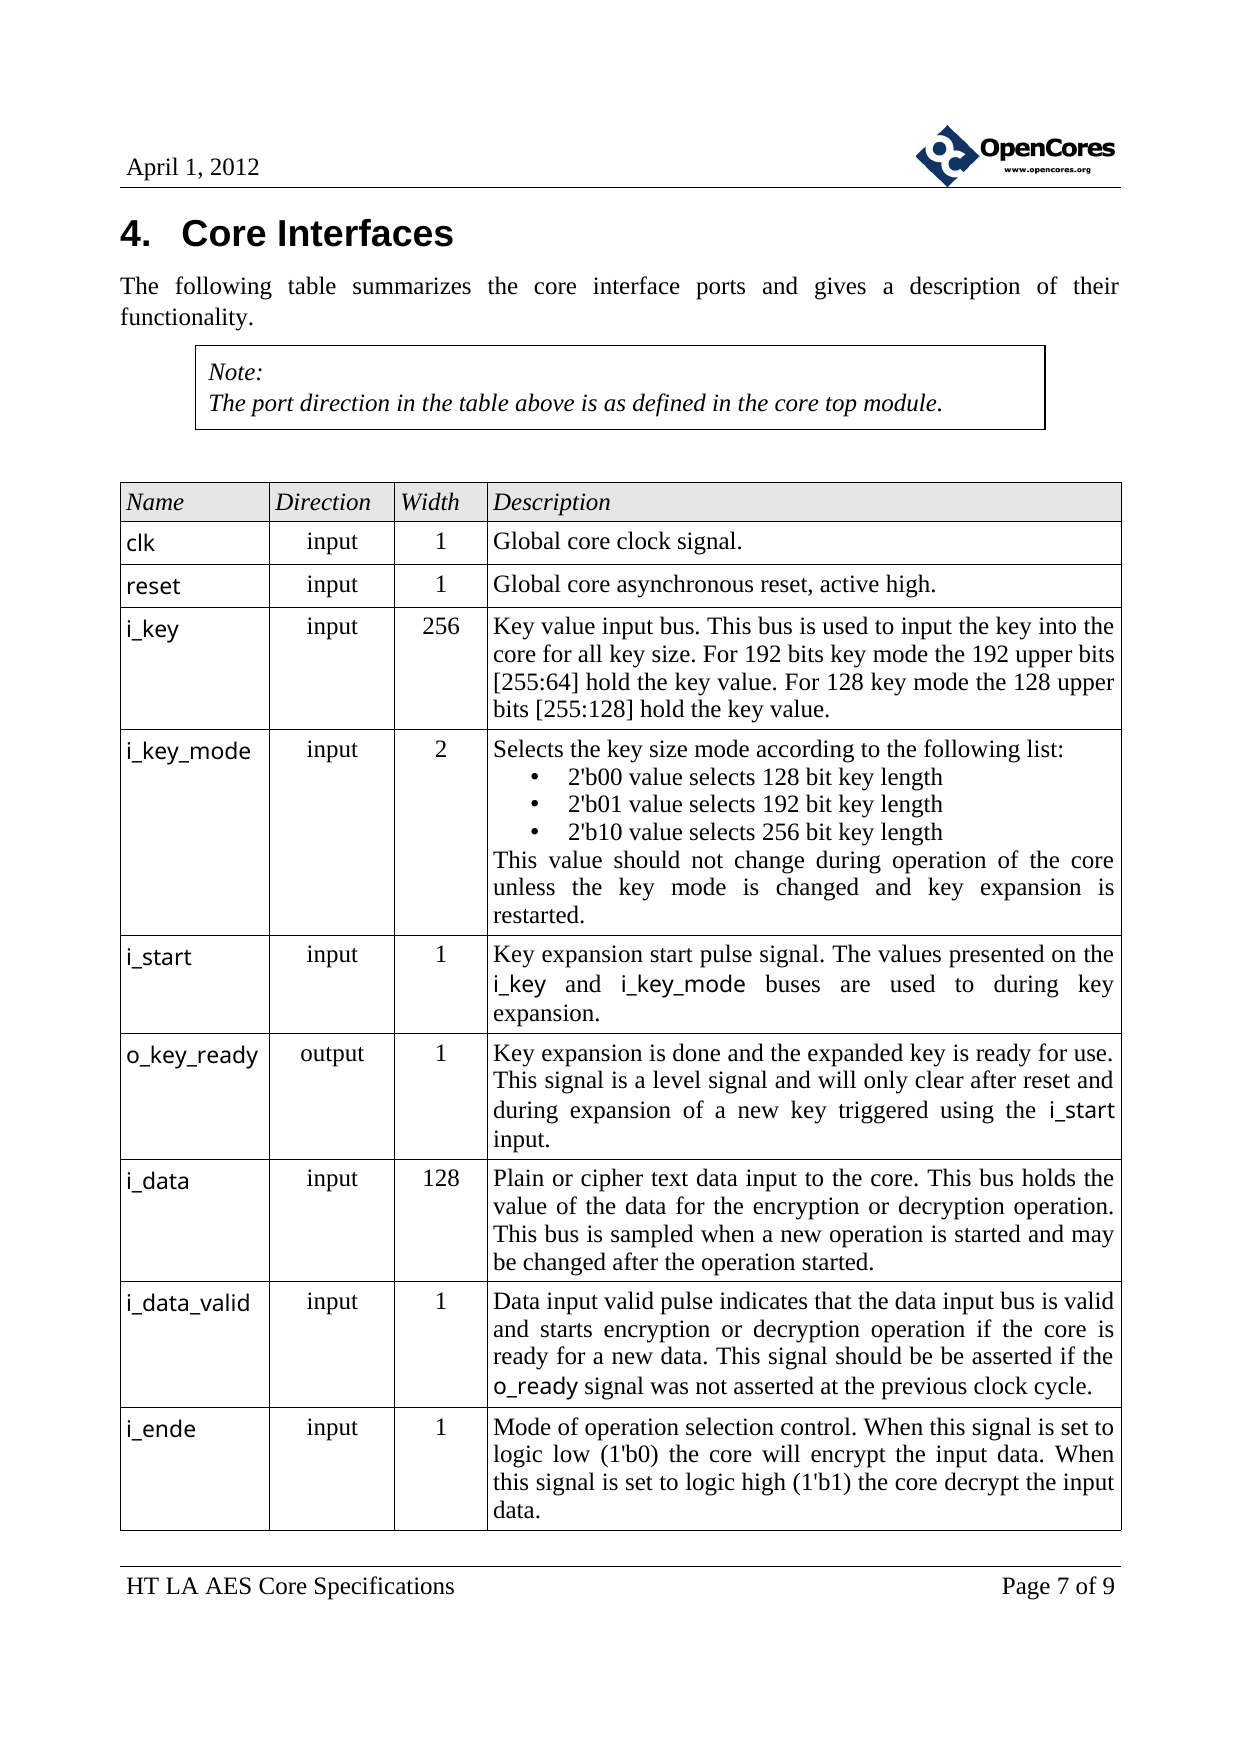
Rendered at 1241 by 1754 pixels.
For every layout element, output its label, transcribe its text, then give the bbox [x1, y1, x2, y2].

table_cell 128 [395, 1160, 487, 1281]
table_header Width [395, 483, 487, 521]
table_cell i_key_mode [121, 730, 269, 934]
table_cell input [270, 608, 394, 729]
table_cell Mode of operation selection control. When this signal is set to logic low (1'b0) the core will encrypt the input data. When this signal is set to logic high (1'b1) the core decrypt the input data. [488, 1408, 1121, 1529]
table_cell Key expansion start pulse signal. The values presented on the i_key and i_key_mode buses are used to during key expansion. [488, 936, 1121, 1033]
table_cell o_key_ready [121, 1034, 269, 1159]
table_cell Selects the key size mode according to the following list: 2'b00 value selects 128 bit key length 2'b01 value selects 192 bit key length 2'b10 value selects 256 bit key length This value should not change during operation of the core unless the key mode is changed and key expansion is restarted. [488, 730, 1121, 934]
table_header Direction [270, 483, 394, 521]
table_cell input [270, 730, 394, 934]
table_cell Plain or cipher text data input to the core. This bus holds the value of the data for the encryption or decryption operation. This bus is sampled when a new operation is started and may be changed after the operation started. [488, 1160, 1121, 1281]
table_cell i_ende [121, 1408, 269, 1529]
table_cell Global core asynchronous reset, active high. [488, 565, 1121, 607]
table_cell i_data [121, 1160, 269, 1281]
table_cell input [270, 1408, 394, 1529]
table_cell clk [121, 522, 269, 564]
table_cell Data input valid pulse indicates that the data input bus is valid and starts encryption or decryption operation if the core is ready for a new data. This signal should be be asserted if the o_ready signal was not asserted at the previous clock cycle. [488, 1282, 1121, 1407]
picture [915, 125, 1115, 187]
table_cell 1 [395, 1408, 487, 1529]
table_cell 1 [395, 936, 487, 1033]
table_cell Key expansion is done and the expanded key is ready for use. This signal is a level signal and will only clear after reset and during expansion of a new key triggered using the i_start input. [488, 1034, 1121, 1159]
subtitle Core Interfaces [120, 212, 1121, 254]
table_cell input [270, 1282, 394, 1407]
table_header Name [121, 483, 269, 521]
table_cell 256 [395, 608, 487, 729]
text Note: The port direction in the table above is as defined in the core top module. [196, 346, 1044, 429]
table_cell 1 [395, 1034, 487, 1159]
table_cell input [270, 936, 394, 1033]
table_cell Global core clock signal. [488, 522, 1121, 564]
table_cell 1 [395, 522, 487, 564]
table_cell 1 [395, 565, 487, 607]
table_cell i_data_valid [121, 1282, 269, 1407]
text The following table summarizes the core interface ports and gives a description of their functionality. [120, 272, 1121, 330]
table_cell 2 [395, 730, 487, 934]
table_cell i_start [121, 936, 269, 1033]
table_header Description [488, 483, 1121, 521]
table_cell input [270, 522, 394, 564]
table_cell input [270, 565, 394, 607]
table_cell i_key [121, 608, 269, 729]
table_cell input [270, 1160, 394, 1281]
table_cell Key value input bus. This bus is used to input the key into the core for all key size. For 192 bits key mode the 192 upper bits [255:64] hold the key value. For 128 key mode the 128 upper bits [255:128] hold the key value. [488, 608, 1121, 729]
table_cell 1 [395, 1282, 487, 1407]
table_cell output [270, 1034, 394, 1159]
table_cell reset [121, 565, 269, 607]
